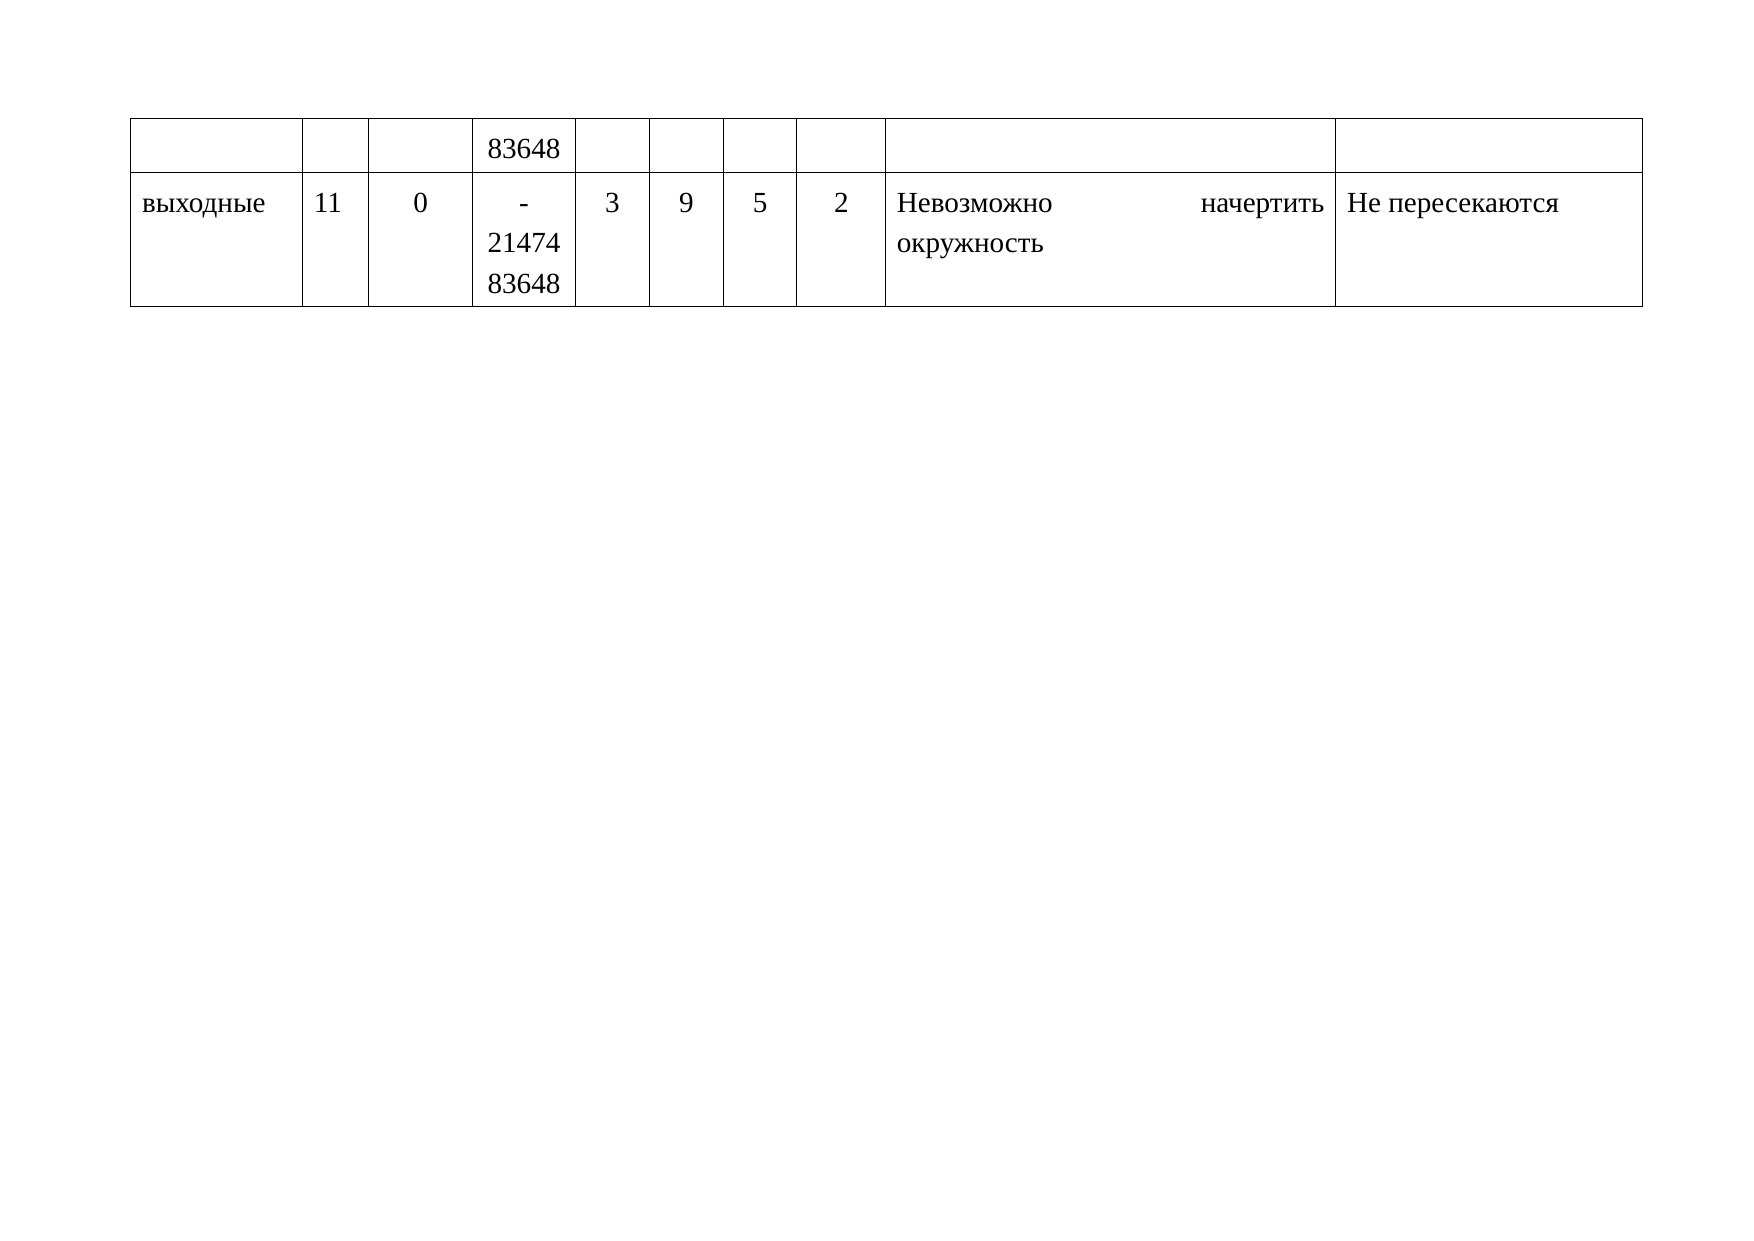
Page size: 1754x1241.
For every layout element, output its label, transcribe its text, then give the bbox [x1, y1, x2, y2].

table_cell [886, 119, 1335, 172]
table_cell 9 [650, 173, 723, 306]
table_cell 83648 [473, 119, 575, 172]
table_cell 3 [576, 173, 649, 306]
table_cell 0 [369, 173, 472, 306]
table_cell -2147483648 [473, 173, 575, 306]
table_cell 2 [797, 173, 885, 306]
table_cell [650, 119, 723, 172]
table_cell [369, 119, 472, 172]
table_cell выходные [131, 173, 302, 306]
table_cell Не пересекаются [1336, 173, 1642, 306]
table_cell Невозможно начертить окружность [886, 173, 1335, 306]
table_cell 5 [724, 173, 796, 306]
table_cell [1336, 119, 1642, 172]
table_cell 11 [303, 173, 368, 306]
table_cell [797, 119, 885, 172]
table_cell [576, 119, 649, 172]
table_cell [303, 119, 368, 172]
table_cell [131, 119, 302, 172]
table_cell [724, 119, 796, 172]
